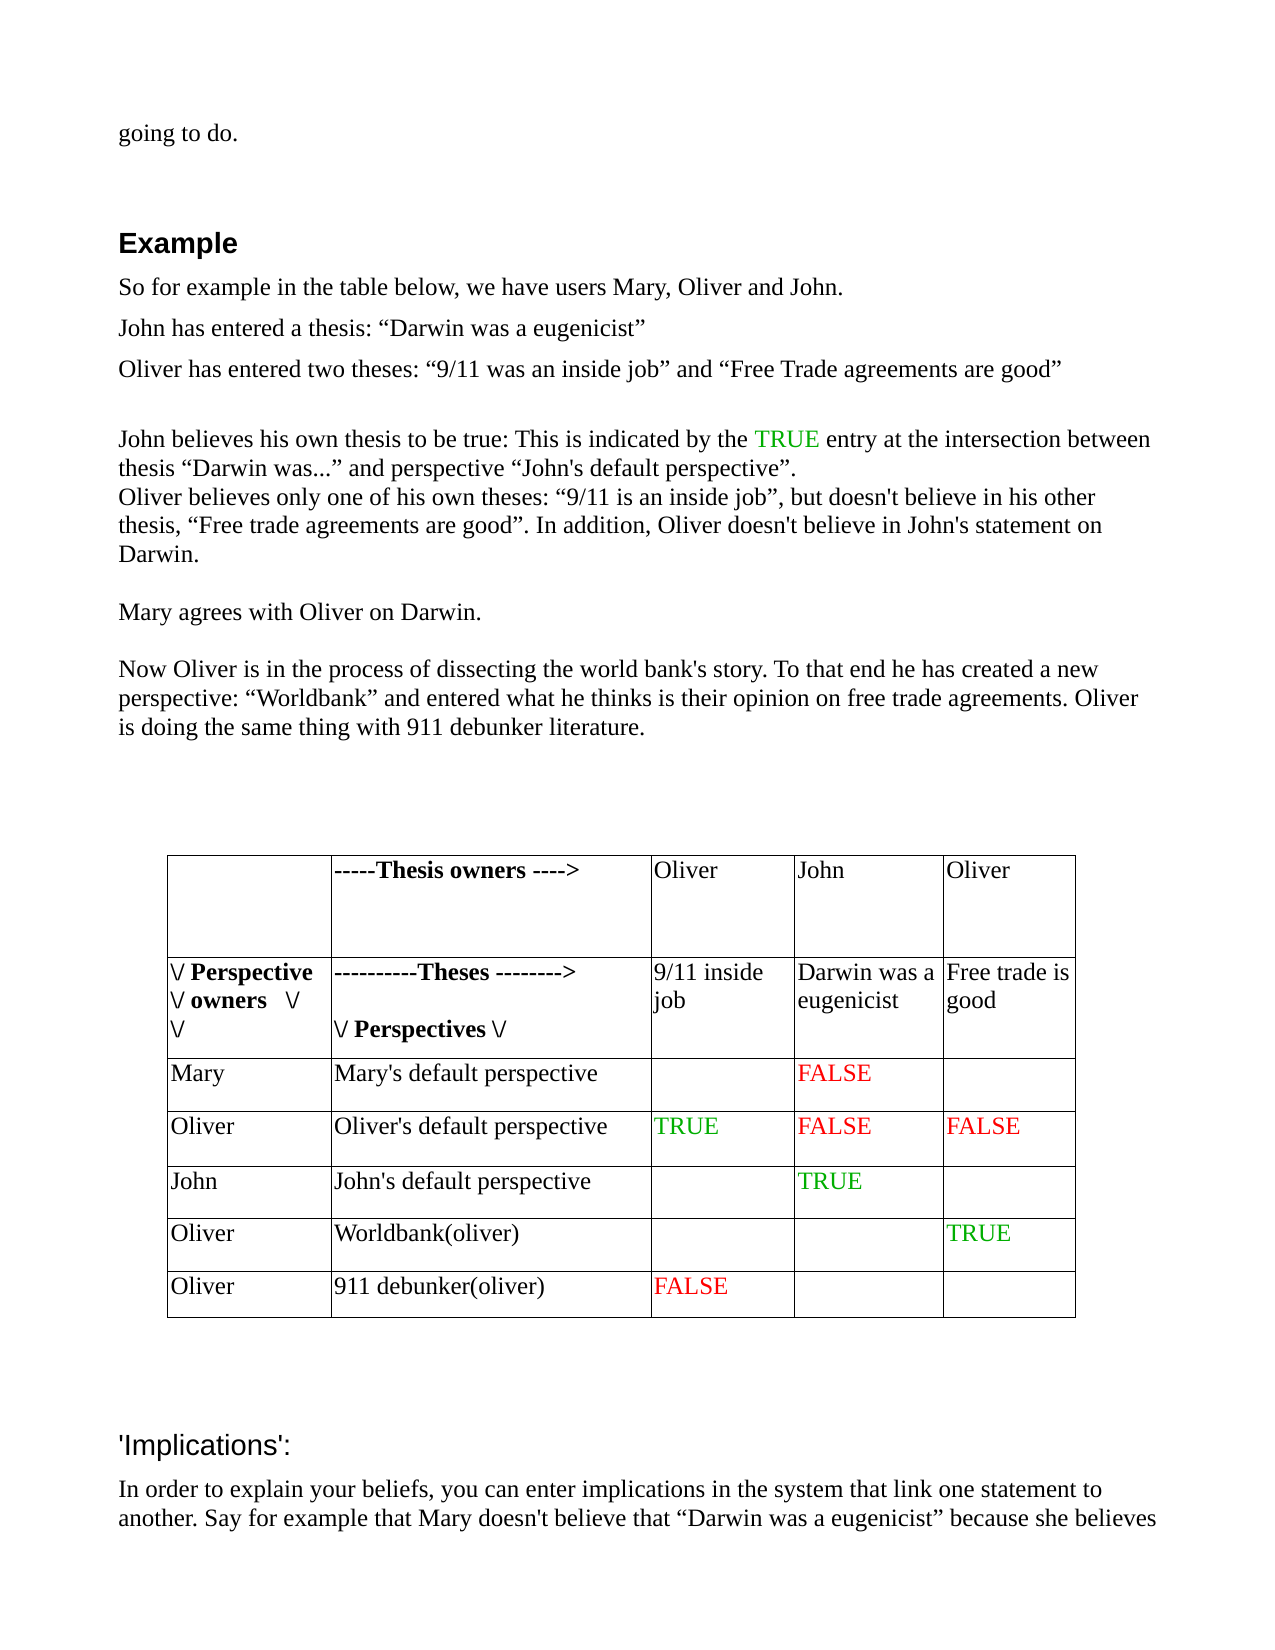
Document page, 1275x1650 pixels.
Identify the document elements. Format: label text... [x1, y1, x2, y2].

table_cell FALSE [652, 1272, 794, 1317]
table_header Oliver [944, 856, 1075, 957]
text In order to explain your beliefs, you can enter implications in the system that link one statement to another. Say for example that Mary doesn't believe that “Darwin was a eugenicist” because she believes [118, 1474, 1157, 1532]
table_cell ----------Theses --------> \/ Perspectives \/ [332, 958, 651, 1058]
table_cell [652, 1059, 794, 1111]
table_cell Free trade is good [944, 958, 1075, 1058]
table_cell 9/11 inside job [652, 958, 794, 1058]
table_cell TRUE [652, 1112, 794, 1166]
text John has entered a thesis: “Darwin was a eugenicist” [118, 313, 1157, 342]
table_cell [652, 1167, 794, 1217]
table_cell FALSE [795, 1059, 943, 1111]
table_cell John [168, 1167, 331, 1217]
table_cell Mary [168, 1059, 331, 1111]
subtitle Example [118, 226, 1157, 259]
text Oliver has entered two theses: “9/11 was an inside job” and “Free Trade agreements are good” [118, 354, 1157, 383]
table_cell [795, 1272, 943, 1317]
table_cell Oliver [168, 1272, 331, 1317]
table_cell Oliver's default perspective [332, 1112, 651, 1166]
text John believes his own thesis to be true: This is indicated by the TRUE entry at the intersection between thesis “Darwin was...” and perspective “John's default perspective”. [118, 424, 1157, 482]
table_header -----Thesis owners ----> [332, 856, 651, 957]
table_cell [944, 1272, 1075, 1317]
table_cell [944, 1167, 1075, 1217]
table_cell [944, 1059, 1075, 1111]
table_cell TRUE [795, 1167, 943, 1217]
text Oliver believes only one of his own theses: “9/11 is an inside job”, but doesn't believe in his other thesis, “Free trade agreements are good”. In addition, Oliver doesn't believe in John's statement on Darwin. [118, 482, 1157, 568]
table_cell [795, 1219, 943, 1271]
table_cell John's default perspective [332, 1167, 651, 1217]
table_cell Oliver [168, 1219, 331, 1271]
table_cell Mary's default perspective [332, 1059, 651, 1111]
table_cell \/ Perspective \/ owners \/ \/ [168, 958, 331, 1058]
text So for example in the table below, we have users Mary, Oliver and John. [118, 272, 1157, 300]
table_cell FALSE [944, 1112, 1075, 1166]
text Mary agrees with Oliver on Darwin. [118, 597, 1157, 625]
table_cell [652, 1219, 794, 1271]
table_cell FALSE [795, 1112, 943, 1166]
text going to do. [118, 118, 1157, 147]
subtitle 'Implications': [118, 1428, 1157, 1462]
table_header John [795, 856, 943, 957]
table_cell Darwin was a eugenicist [795, 958, 943, 1058]
table_cell Worldbank(oliver) [332, 1219, 651, 1271]
table_header Oliver [652, 856, 794, 957]
table_cell TRUE [944, 1219, 1075, 1271]
text Now Oliver is in the process of dissecting the world bank's story. To that end he has created a new perspective: “Worldbank” and entered what he thinks is their opinion on free trade agreements. Oliver is doing the same thing with 911 debunker literature. [118, 654, 1157, 740]
table_cell 911 debunker(oliver) [332, 1272, 651, 1317]
table_header [168, 856, 331, 957]
table_cell Oliver [168, 1112, 331, 1166]
